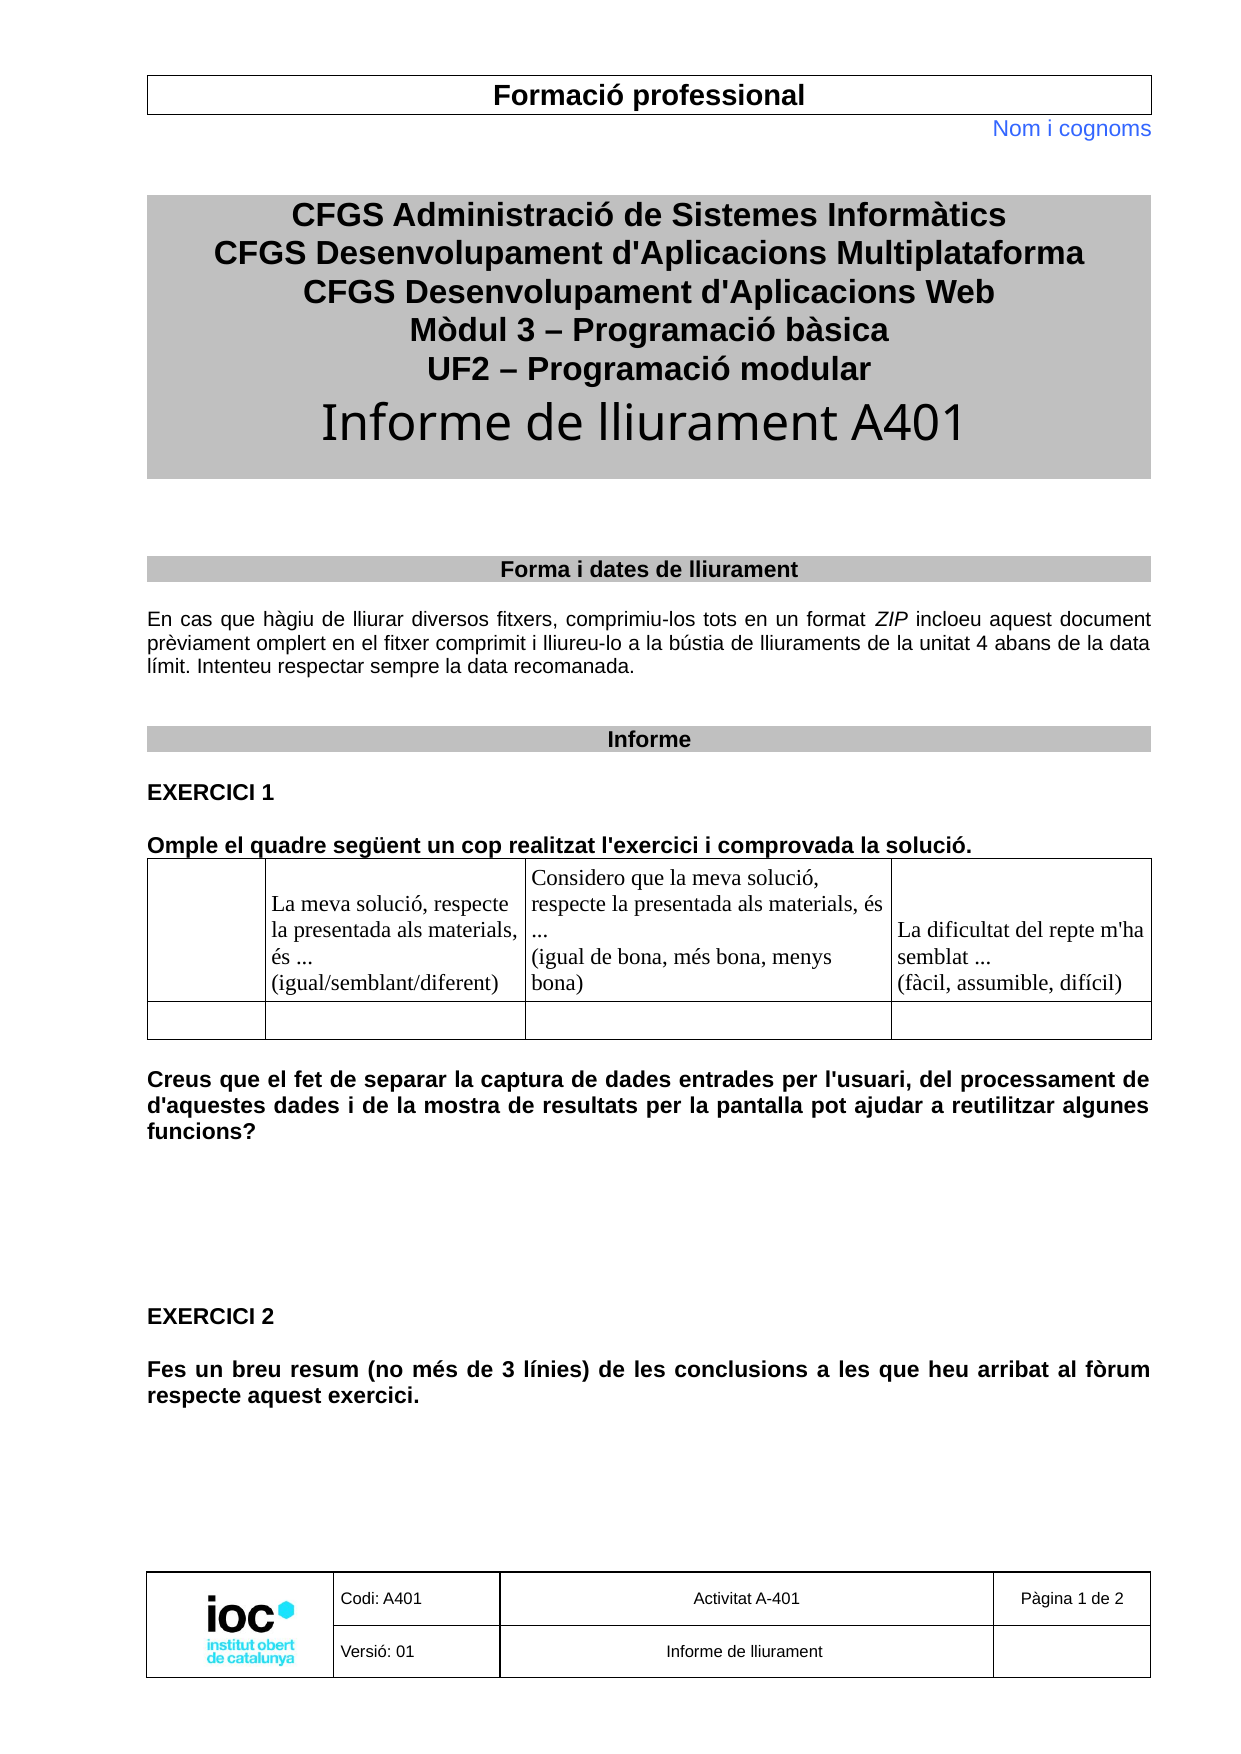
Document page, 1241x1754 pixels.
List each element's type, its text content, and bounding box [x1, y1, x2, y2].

subtitle UF2 – Programació modular [147, 349, 1151, 387]
text CFGS Administració de Sistemes Informàtics [147, 195, 1151, 233]
table_cell [148, 1002, 265, 1039]
table_header La dificultat del repte m'ha semblat ... (fàcil, assumible, difícil) [892, 859, 1151, 1001]
subtitle Mòdul 3 – Programació bàsica [147, 310, 1151, 349]
picture [194, 1581, 308, 1677]
text Omple el quadre següent un cop realitzat l'exercici i comprovada la solució. [147, 832, 1151, 858]
table_header La meva solució, respecte la presentada als materials, és ... (igual/semblant/diferent) [266, 859, 525, 1001]
table_header Considero que la meva solució, respecte la presentada als materials, és ... (igual de bona, més bona, menys bona) [526, 859, 891, 1001]
text EXERCICI 1 [147, 779, 1151, 805]
table_header [148, 859, 265, 1001]
text Informe de lliurament A401 [147, 387, 1151, 455]
text Creus que el fet de separar la captura de dades entrades per l'usuari, del processament de d'aquestes dades i de la mostra de resultats per la pantalla pot ajudar a reutilitzar algunes funcions? [147, 1066, 1151, 1145]
text Forma i dates de lliurament [147, 556, 1151, 582]
text EXERCICI 2 [147, 1303, 1151, 1329]
table_cell [892, 1002, 1151, 1039]
subtitle CFGS Desenvolupament d'Aplicacions Web [147, 272, 1151, 310]
text Informe [147, 726, 1151, 752]
text CFGS Desenvolupament d'Aplicacions Multiplataforma [147, 233, 1151, 272]
text Fes un breu resum (no més de 3 línies) de les conclusions a les que heu arribat al fòrum respecte aquest exercici. [147, 1356, 1151, 1408]
table_cell [266, 1002, 525, 1039]
table_cell [526, 1002, 891, 1039]
text En cas que hàgiu de lliurar diversos fitxers, comprimiu-los tots en un format ZIP incloeu aquest document prèviament omplert en el fitxer comprimit i lliureu-lo a la bústia de lliuraments de la unitat 4 abans de la data límit. Intenteu respectar sempre la data recomanada. [147, 606, 1151, 678]
